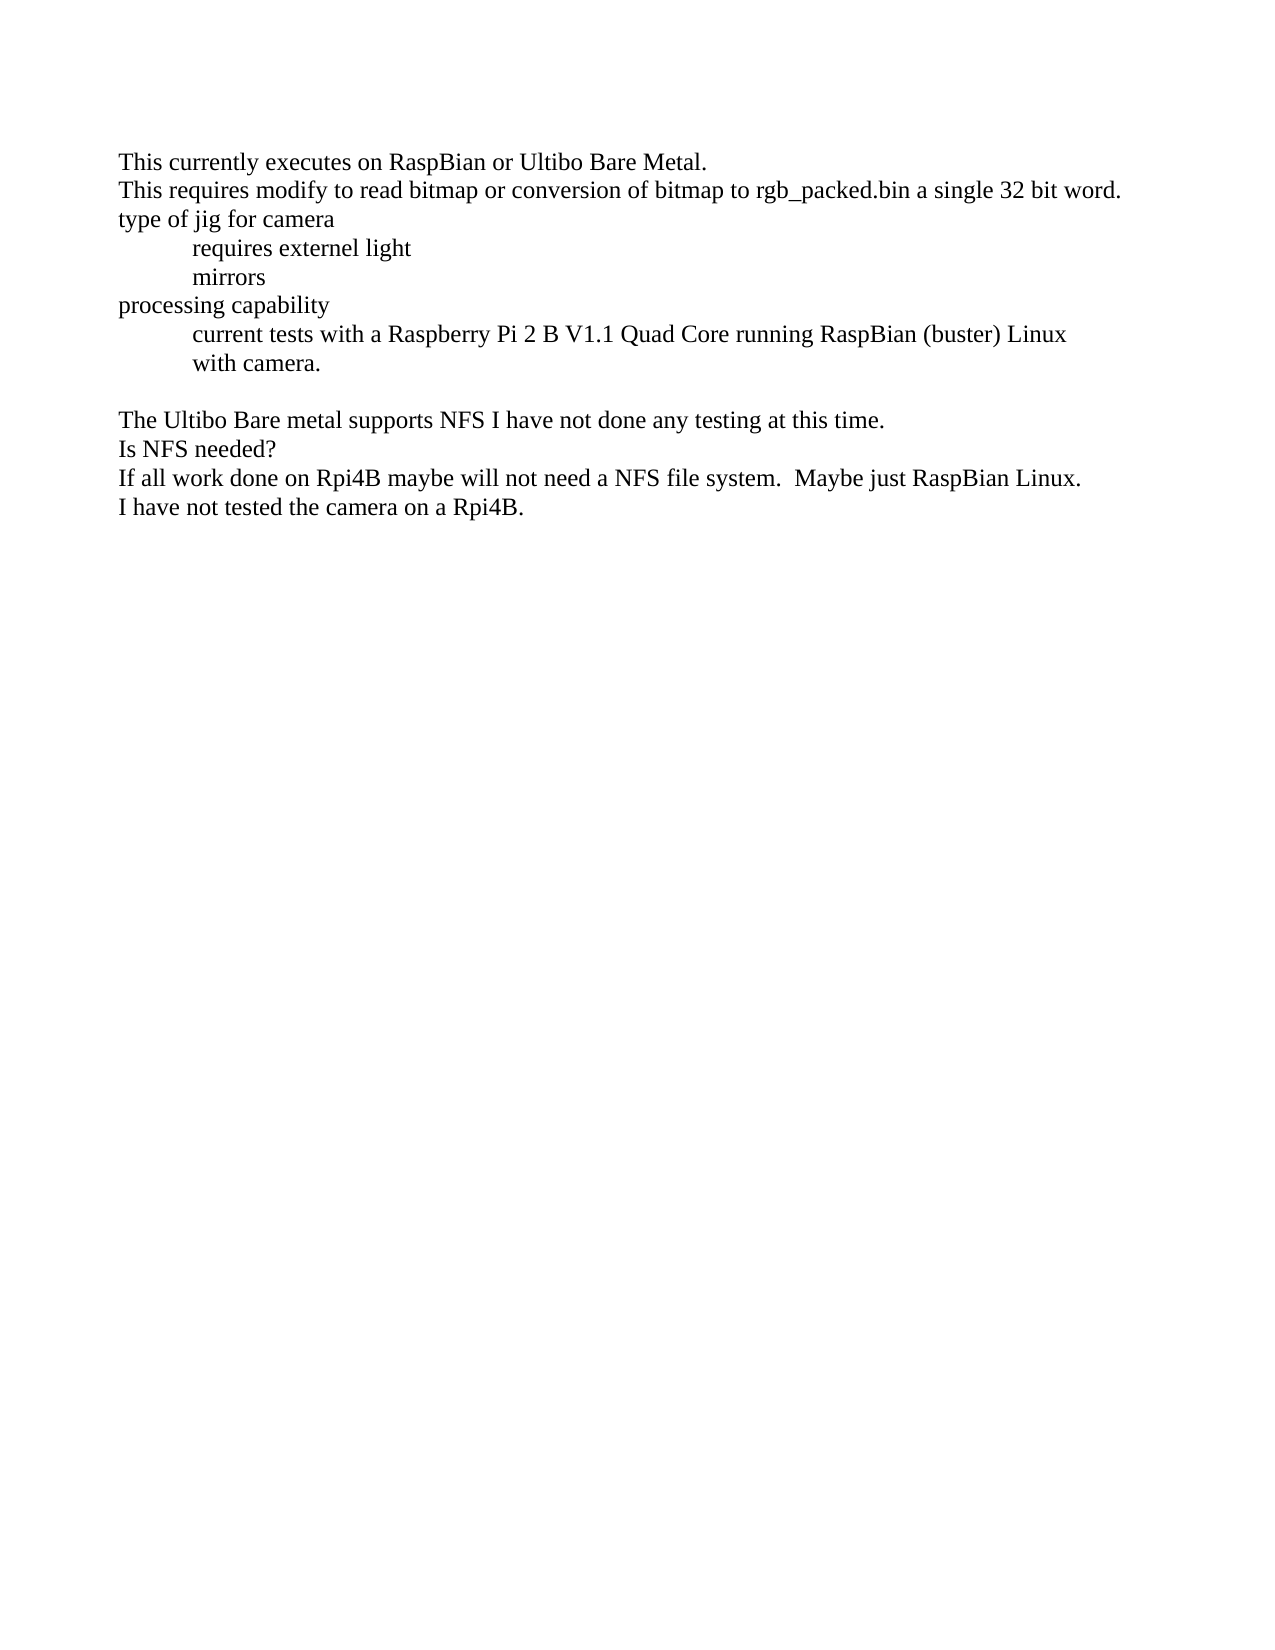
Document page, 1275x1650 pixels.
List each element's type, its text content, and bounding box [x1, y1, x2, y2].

text Is NFS needed? [118, 434, 1157, 463]
text current tests with a Raspberry Pi 2 B V1.1 Quad Core running RaspBian (buster) Linux [118, 319, 1157, 348]
text mirrors [118, 262, 1157, 291]
text This requires modify to read bitmap or conversion of bitmap to rgb_packed.bin a single 32 bit word. [118, 176, 1157, 204]
text If all work done on Rpi4B maybe will not need a NFS file system. Maybe just RaspBian Linux. [118, 463, 1157, 492]
text This currently executes on RaspBian or Ultibo Bare Metal. [118, 147, 1157, 176]
text processing capability [118, 291, 1157, 319]
text with camera. [118, 348, 1157, 377]
text The Ultibo Bare metal supports NFS I have not done any testing at this time. [118, 406, 1157, 434]
text type of jig for camera [118, 204, 1157, 233]
text requires externel light [118, 233, 1157, 262]
text I have not tested the camera on a Rpi4B. [118, 492, 1157, 521]
